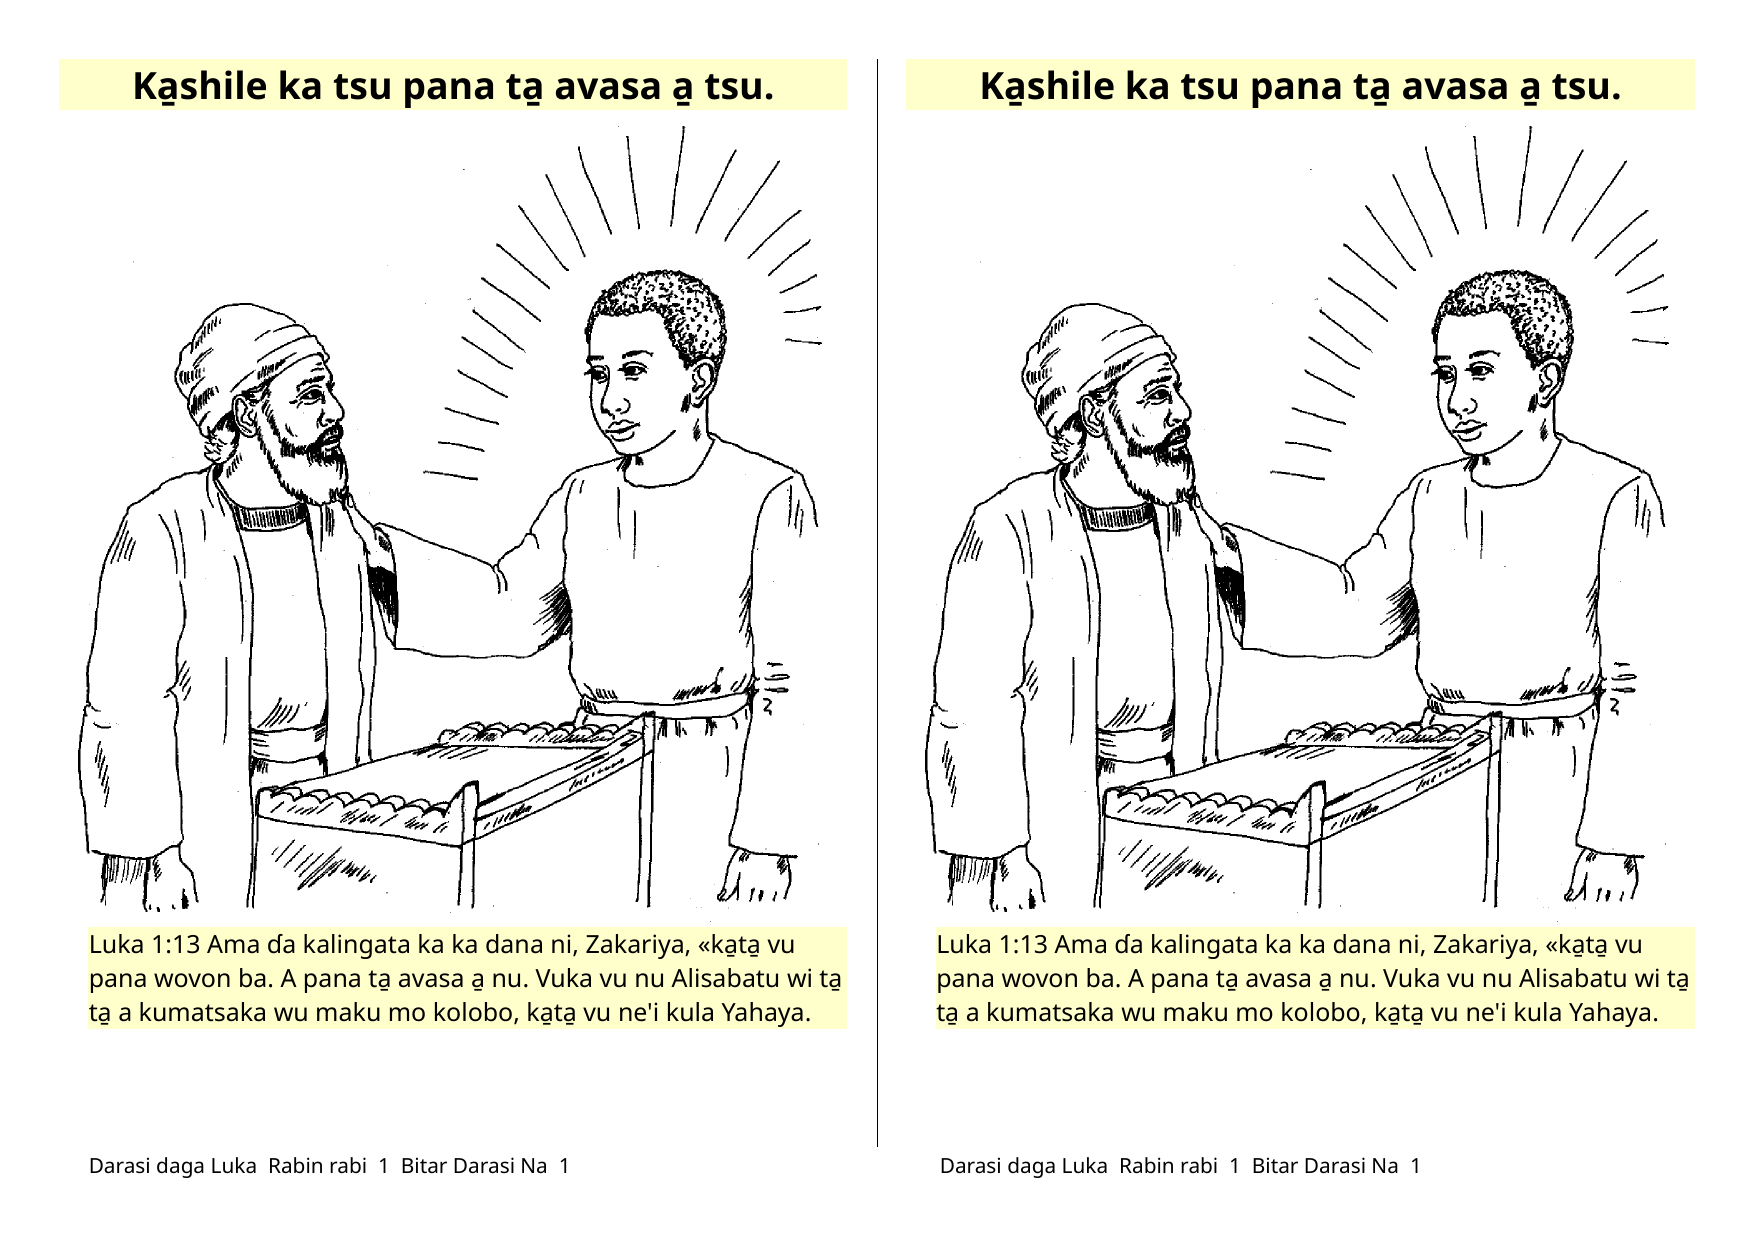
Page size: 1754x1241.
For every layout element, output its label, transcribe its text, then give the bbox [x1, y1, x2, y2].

picture [916, 116, 1685, 924]
text Luka 1:13 Ama ɗa kalingata ka ka dana ni, Zakariya, «ka̱ta̱ vu pana wovon ba. A pana ta̱ avasa a̱ nu. Vuka vu nu Alisabatu wi ta̱ ta̱ a kumatsaka wu maku mo kolobo, ka̱ta̱ vu ne'i kula Yahaya. [936, 927, 1695, 1029]
picture [69, 116, 838, 924]
text Ka̱shile ka tsu pana ta̱ avasa a̱ tsu. [906, 59, 1695, 110]
text Ka̱shile ka tsu pana ta̱ avasa a̱ tsu. [59, 59, 847, 110]
text Luka 1:13 Ama ɗa kalingata ka ka dana ni, Zakariya, «ka̱ta̱ vu pana wovon ba. A pana ta̱ avasa a̱ nu. Vuka vu nu Alisabatu wi ta̱ ta̱ a kumatsaka wu maku mo kolobo, ka̱ta̱ vu ne'i kula Yahaya. [88, 927, 847, 1029]
